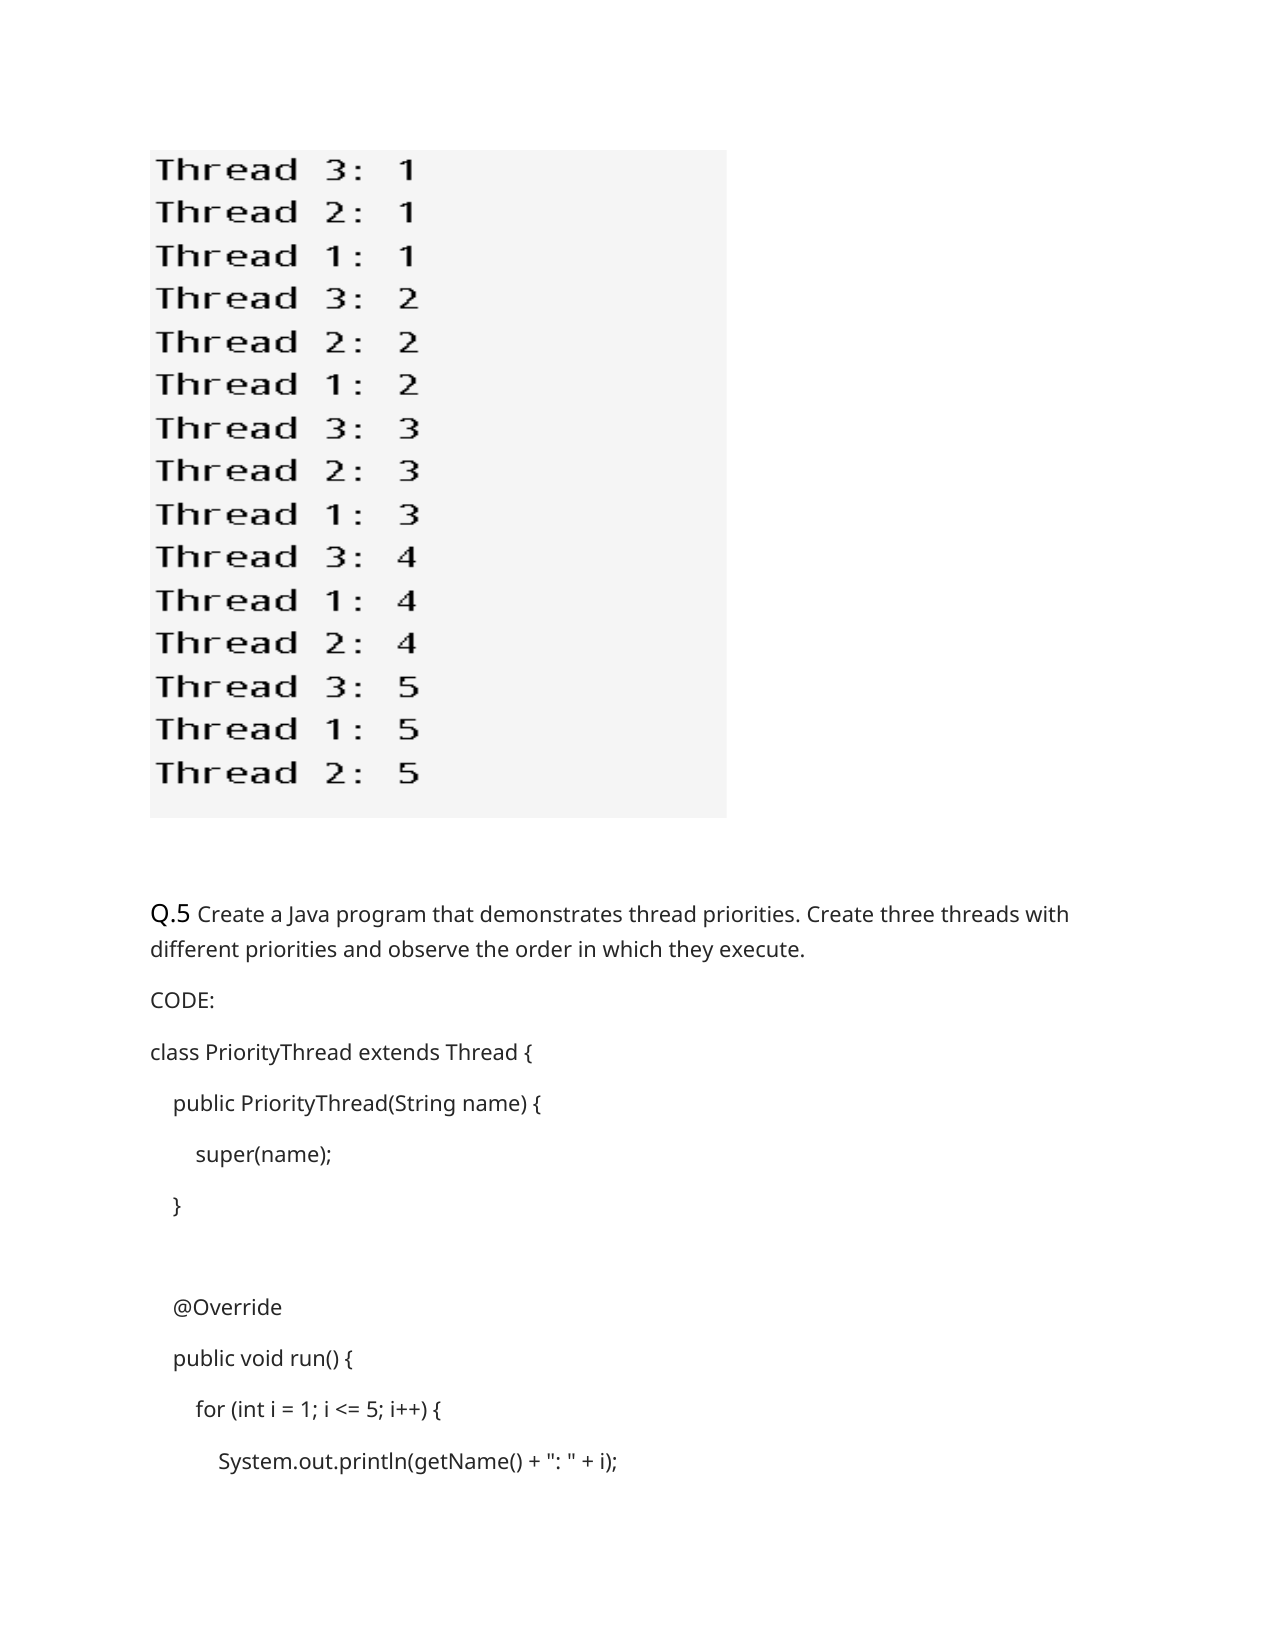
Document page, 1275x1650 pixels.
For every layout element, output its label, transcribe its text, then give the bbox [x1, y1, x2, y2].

text super(name); [150, 1139, 1125, 1168]
text Q.5 Create a Java program that demonstrates thread priorities. Create three threads with different priorities and observe the order in which they execute. [150, 895, 1125, 964]
text public void run() { [150, 1343, 1125, 1373]
text System.out.println(getName() + ": " + i); [150, 1446, 1125, 1475]
text for (int i = 1; i <= 5; i++) { [150, 1394, 1125, 1424]
text class PriorityThread extends Thread { [150, 1036, 1125, 1066]
text CODE: [150, 985, 1125, 1015]
text public PriorityThread(String name) { [150, 1088, 1125, 1117]
text @Override [150, 1292, 1125, 1322]
text } [150, 1190, 1125, 1220]
